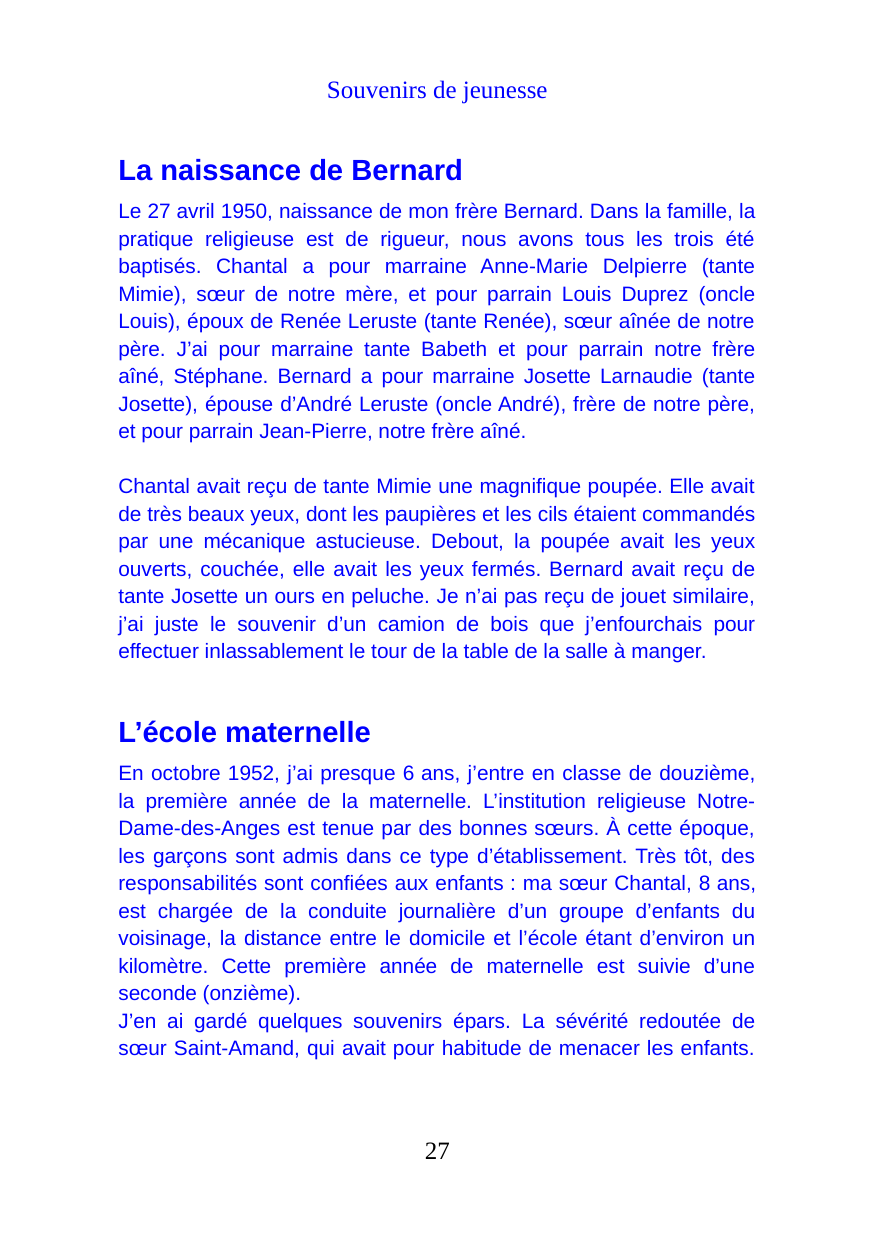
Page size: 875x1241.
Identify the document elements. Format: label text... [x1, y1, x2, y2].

text J’en ai gardé quelques souvenirs épars. La sévérité redoutée de sœur Saint-Amand, qui avait pour habitude de menacer les enfants. [118, 1009, 756, 1060]
subtitle La naissance de Bernard [118, 153, 756, 187]
subtitle L’école maternelle [118, 715, 756, 749]
text Le 27 avril 1950, naissance de mon frère Bernard. Dans la famille, la pratique religieuse est de rigueur, nous avons tous les trois été baptisés. Chantal a pour marraine Anne-Marie Delpierre (tante Mimie), sœur de notre mère, et pour parrain Louis Duprez (oncle Louis), époux de Renée Leruste (tante Renée), sœur aînée de notre père. J’ai pour marraine tante Babeth et pour parrain notre frère aîné, Stéphane. Bernard a pour marraine Josette Larnaudie (tante Josette), épouse d’André Leruste (oncle André), frère de notre père, et pour parrain Jean-Pierre, notre frère aîné. [118, 199, 756, 443]
text Chantal avait reçu de tante Mimie une magnifique poupée. Elle avait de très beaux yeux, dont les paupières et les cils étaient commandés par une mécanique astucieuse. Debout, la poupée avait les yeux ouverts, couchée, elle avait les yeux fermés. Bernard avait reçu de tante Josette un ours en peluche. Je n’ai pas reçu de jouet similaire, j’ai juste le souvenir d’un camion de bois que j’enfourchais pour effectuer inlassablement le tour de la table de la salle à manger. [118, 474, 756, 663]
text En octobre 1952, j’ai presque 6 ans, j’entre en classe de douzième, la première année de la maternelle. L’institution religieuse Notre-Dame-des-Anges est tenue par des bonnes sœurs. À cette époque, les garçons sont admis dans ce type d’établissement. Très tôt, des responsabilités sont confiées aux enfants : ma sœur Chantal, 8 ans, est chargée de la conduite journalière d’un groupe d’enfants du voisinage, la distance entre le domicile et l’école étant d’environ un kilomètre. Cette première année de maternelle est suivie d’une seconde (onzième). [118, 761, 756, 1005]
